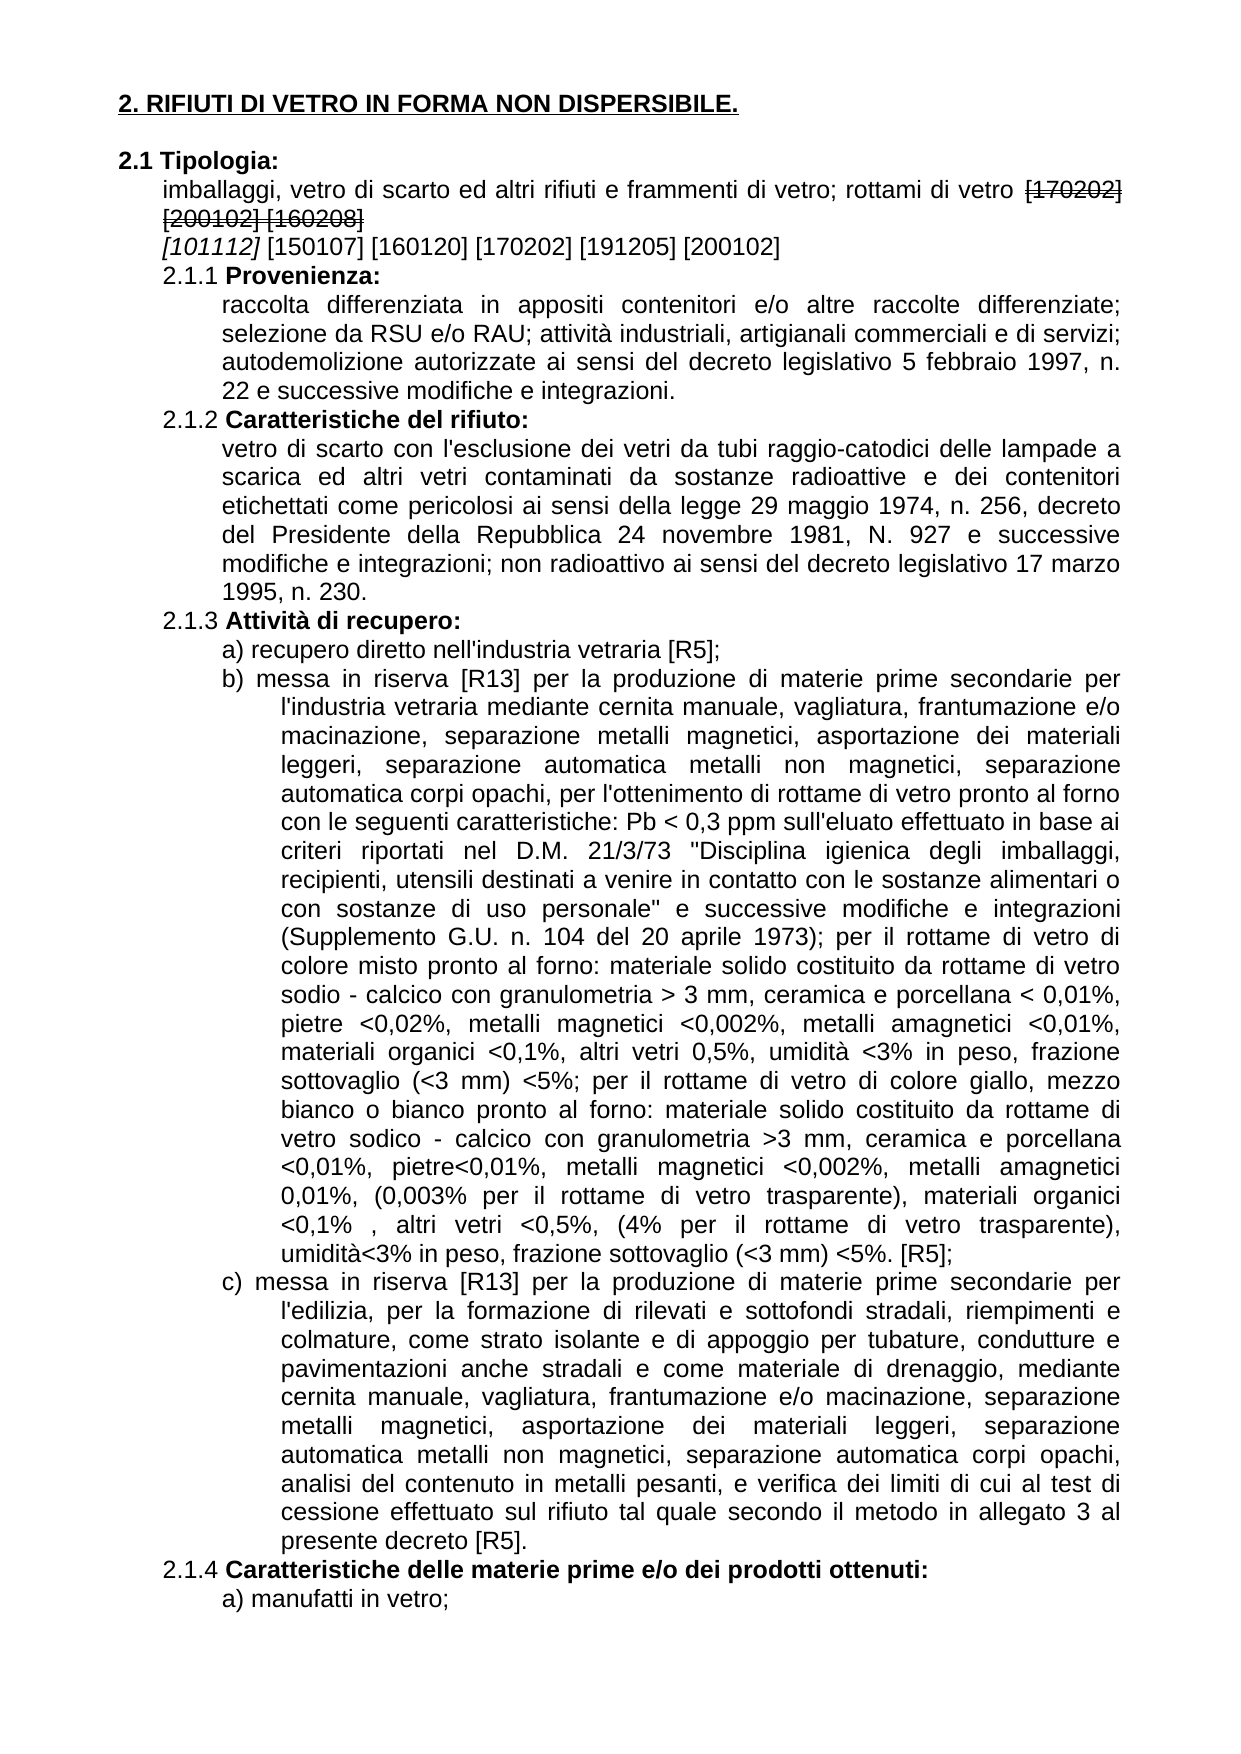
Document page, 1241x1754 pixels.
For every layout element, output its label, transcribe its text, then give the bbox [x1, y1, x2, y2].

text 2.1.4 Caratteristiche delle materie prime e/o dei prodotti ottenuti: [162, 1555, 1122, 1584]
text imballaggi, vetro di scarto ed altri rifiuti e frammenti di vetro; rottami di vetro [170202] [200102] [160208] [162, 175, 1122, 232]
text c) messa in riserva [R13] per la produzione di materie prime secondarie per l'edilizia, per la formazione di rilevati e sottofondi stradali, riempimenti e colmature, come strato isolante e di appoggio per tubature, condutture e pavimentazioni anche stradali e come materiale di drenaggio, mediante cernita manuale, vagliatura, frantumazione e/o macinazione, separazione metalli magnetici, asportazione dei materiali leggeri, separazione automatica metalli non magnetici, separazione automatica corpi opachi, analisi del contenuto in metalli pesanti, e verifica dei limiti di cui al test di cessione effettuato sul rifiuto tal quale secondo il metodo in allegato 3 al presente decreto [R5]. [222, 1267, 1122, 1555]
text 2.1.2 Caratteristiche del rifiuto: [162, 405, 1122, 434]
text 2.1.1 Provenienza: [162, 261, 1122, 290]
text 2.1.3 Attività di recupero: [162, 606, 1122, 635]
text a) recupero diretto nell'industria vetraria [R5]; [222, 635, 1122, 664]
text 2. RIFIUTI DI VETRO IN FORMA NON DISPERSIBILE. [118, 89, 1122, 117]
text a) manufatti in vetro; [222, 1584, 1122, 1612]
subtitle 2.1 Tipologia: [118, 146, 1122, 175]
text b) messa in riserva [R13] per la produzione di materie prime secondarie per l'industria vetraria mediante cernita manuale, vagliatura, frantumazione e/o macinazione, separazione metalli magnetici, asportazione dei materiali leggeri, separazione automatica metalli non magnetici, separazione automatica corpi opachi, per l'ottenimento di rottame di vetro pronto al forno con le seguenti caratteristiche: Pb < 0,3 ppm sull'eluato effettuato in base ai criteri riportati nel D.M. 21/3/73 "Disciplina igienica degli imballaggi, recipienti, utensili destinati a venire in contatto con le sostanze alimentari o con sostanze di uso personale" e successive modifiche e integrazioni (Supplemento G.U. n. 104 del 20 aprile 1973); per il rottame di vetro di colore misto pronto al forno: materiale solido costituito da rottame di vetro sodio - calcico con granulometria > 3 mm, ceramica e porcellana < 0,01%, pietre <0,02%, metalli magnetici <0,002%, metalli amagnetici <0,01%, materiali organici <0,1%, altri vetri 0,5%, umidità <3% in peso, frazione sottovaglio (<3 mm) <5%; per il rottame di vetro di colore giallo, mezzo bianco o bianco pronto al forno: materiale solido costituito da rottame di vetro sodico - calcico con granulometria >3 mm, ceramica e porcellana <0,01%, pietre<0,01%, metalli magnetici <0,002%, metalli amagnetici 0,01%, (0,003% per il rottame di vetro trasparente), materiali organici <0,1% , altri vetri <0,5%, (4% per il rottame di vetro trasparente), umidità<3% in peso, frazione sottovaglio (<3 mm) <5%. [R5]; [222, 664, 1122, 1267]
text [101112] [150107] [160120] [170202] [191205] [200102] [162, 232, 1122, 261]
text raccolta differenziata in appositi contenitori e/o altre raccolte differenziate; selezione da RSU e/o RAU; attività industriali, artigianali commerciali e di servizi; autodemolizione autorizzate ai sensi del decreto legislativo 5 febbraio 1997, n. 22 e successive modifiche e integrazioni. [222, 290, 1122, 405]
text vetro di scarto con l'esclusione dei vetri da tubi raggio-catodici delle lampade a scarica ed altri vetri contaminati da sostanze radioattive e dei contenitori etichettati come pericolosi ai sensi della legge 29 maggio 1974, n. 256, decreto del Presidente della Repubblica 24 novembre 1981, N. 927 e successive modifiche e integrazioni; non radioattivo ai sensi del decreto legislativo 17 marzo 1995, n. 230. [222, 434, 1122, 606]
